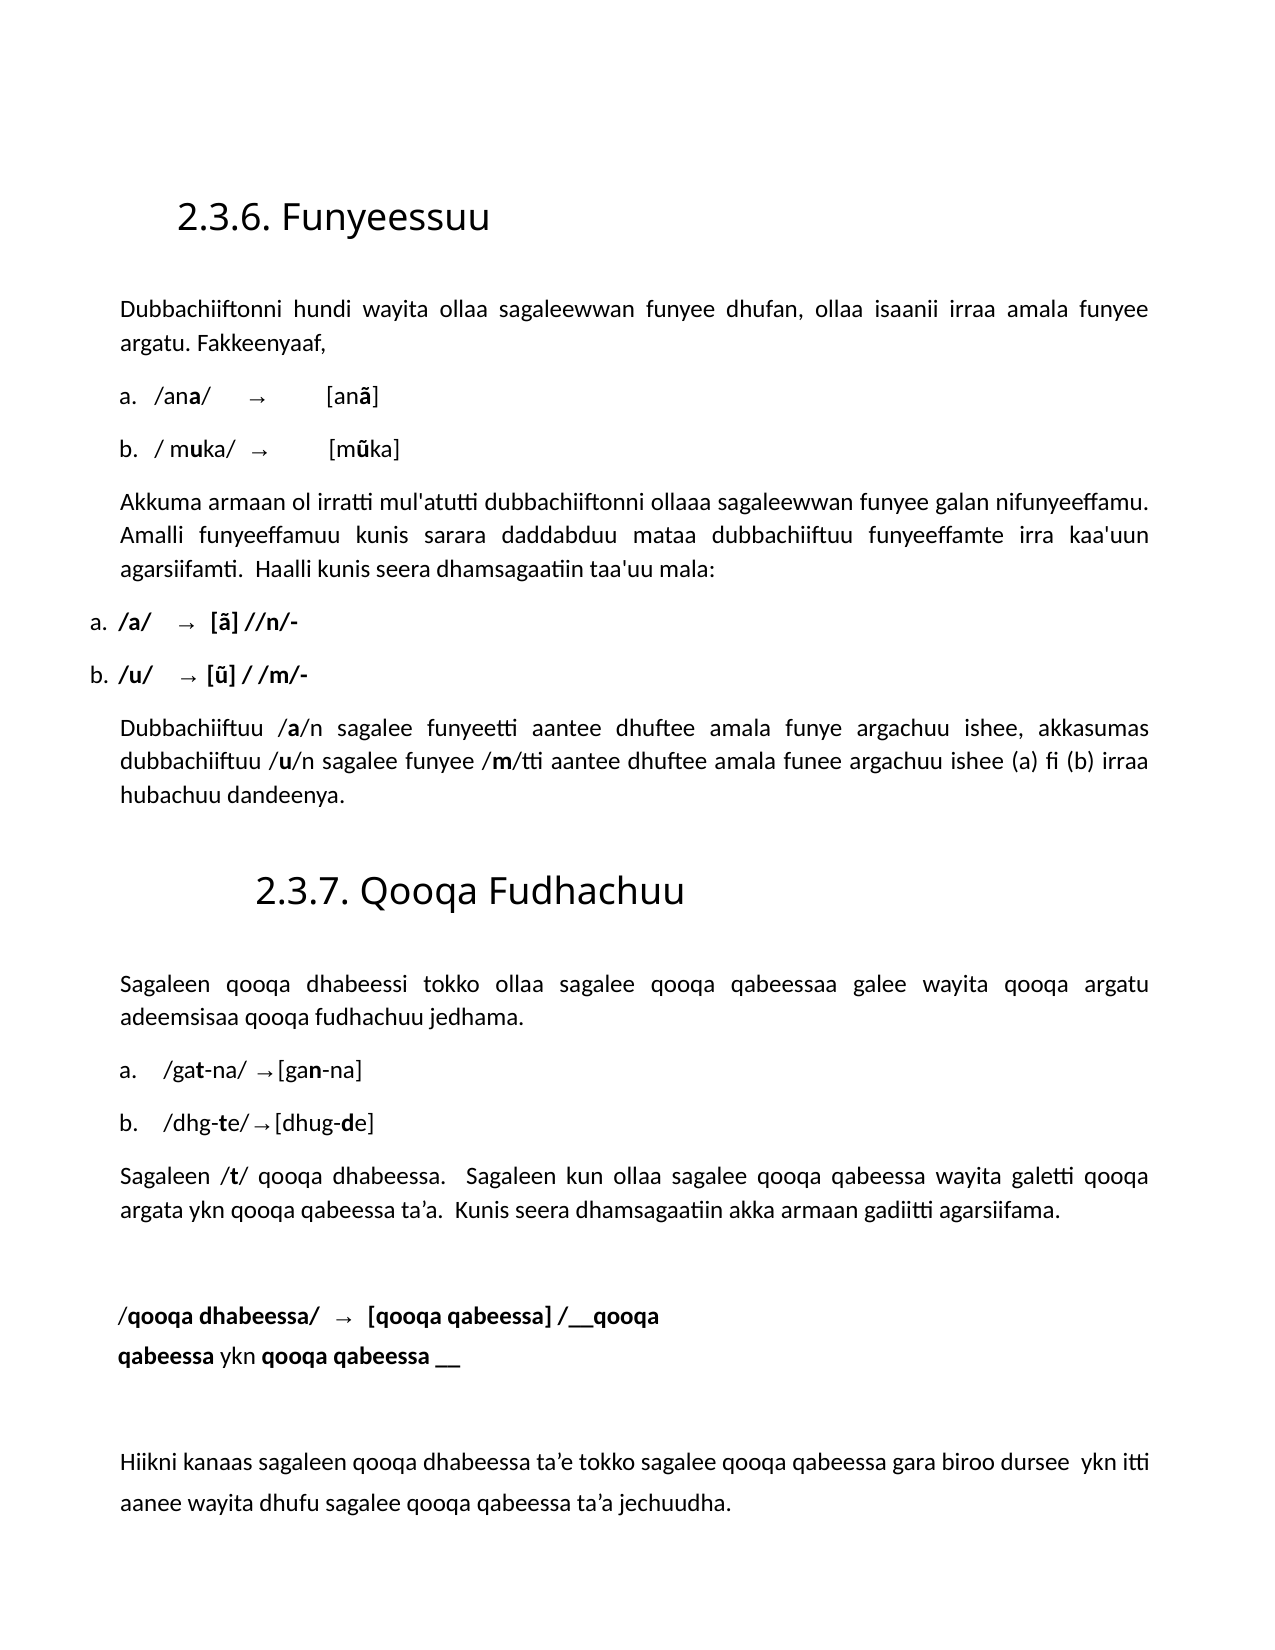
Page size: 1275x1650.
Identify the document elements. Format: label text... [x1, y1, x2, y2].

text Akkuma armaan ol irratti mul'atutti dubbachiiftonni ollaaa sagaleewwan funyee galan nifunyeeffamu. Amalli funyeeffamuu kunis sarara daddabduu mataa dubbachiiftuu funyeeffamte irra kaa'uun agarsiifamti. Haalli kunis seera dhamsagaatiin taa'uu mala: [120, 486, 1151, 583]
text Sagaleen /t/ qooqa dhabeessa. Sagaleen kun ollaa sagalee qooqa qabeessa wayita galetti qooqa argata ykn qooqa qabeessa ta’a. Kunis seera dhamsagaatiin akka armaan gadiitti agarsiifama. [120, 1161, 1151, 1224]
subtitle 2.3.7. Qooqa Fudhachuu [255, 864, 1157, 916]
list /u/ → [ũ] / /m/- [89, 659, 1154, 689]
text Hiikni kanaas sagaleen qooqa dhabeessa ta’e tokko sagalee qooqa qabeessa gara biroo dursee ykn itti aanee wayita dhufu sagalee qooqa qabeessa ta’a jechuudha. [120, 1446, 1151, 1518]
list / muka/ → [mũka] [119, 433, 1151, 463]
text Dubbachiiftonni hundi wayita ollaa sagaleewwan funyee dhufan, ollaa isaanii irraa amala funyee argatu. Fakkeenyaaf, [120, 293, 1151, 357]
list /a/ → [ã] //n/- [89, 606, 1154, 636]
text qabeessa ykn qooqa qabeessa __ [118, 1340, 1152, 1371]
list /dhg-te/→[dhug-de] [119, 1107, 1151, 1138]
text /qooqa dhabeessa/ → [qooqa qabeessa] /__qooqa [118, 1300, 1152, 1331]
list /ana/ → [anã] [119, 380, 1151, 410]
list /gat-na/ →[gan-na] [119, 1054, 1151, 1085]
subtitle 2.3.6. Funyeessuu [118, 190, 1157, 241]
text Dubbachiiftuu /a/n sagalee funyeetti aantee dhuftee amala funye argachuu ishee, akkasumas dubbachiiftuu /u/n sagalee funyee /m/tti aantee dhuftee amala funee argachuu ishee (a) fi (b) irraa hubachuu dandeenya. [120, 712, 1151, 809]
text Sagaleen qooqa dhabeessi tokko ollaa sagalee qooqa qabeessaa galee wayita qooqa argatu adeemsisaa qooqa fudhachuu jedhama. [120, 968, 1151, 1032]
